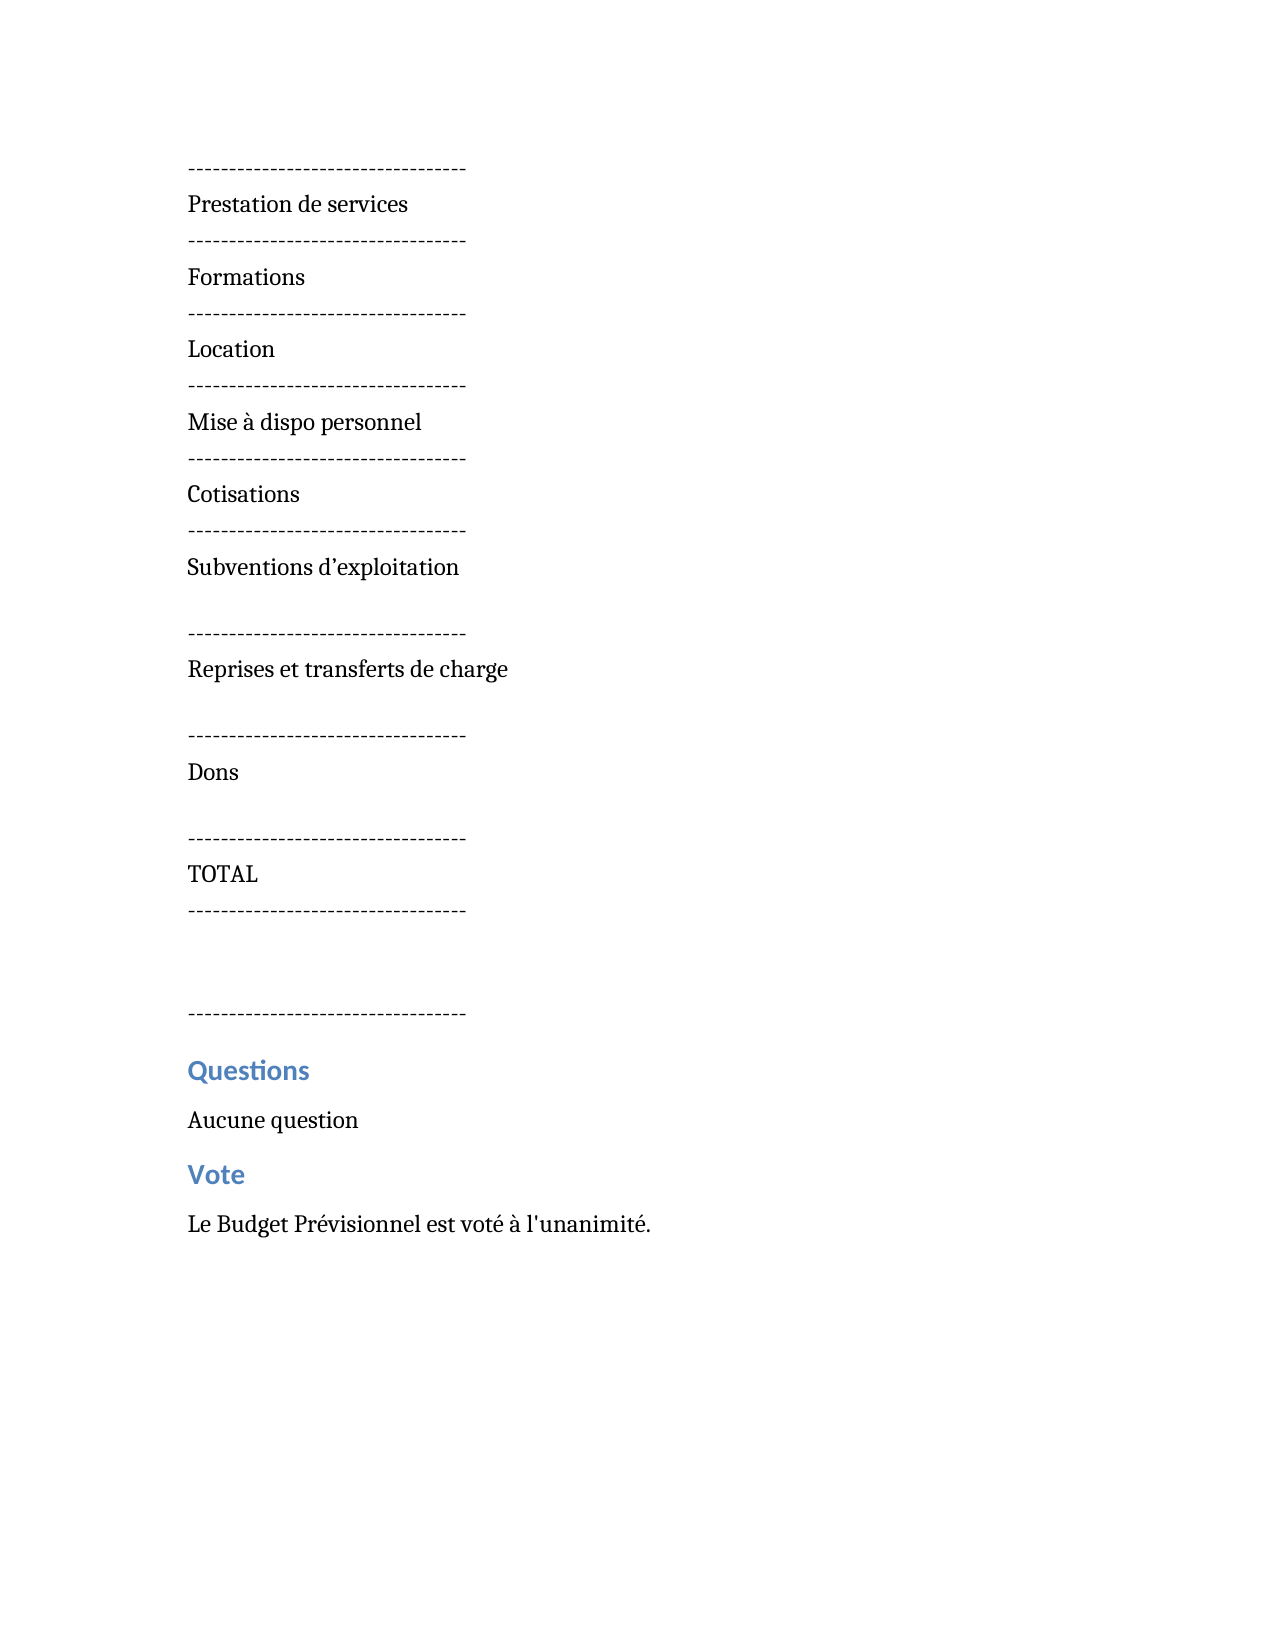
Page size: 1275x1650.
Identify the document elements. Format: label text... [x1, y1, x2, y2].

table_cell ---------------------------------- [176, 150, 1275, 186]
table_cell ---------------------------------- [176, 893, 1275, 929]
table_cell Dons [176, 754, 1275, 820]
table_cell TOTAL [176, 856, 1275, 892]
table_cell Reprises et transferts de charge [176, 651, 1275, 717]
table_cell [176, 929, 1275, 995]
table_cell Formations [176, 259, 1275, 295]
table_cell ---------------------------------- [176, 820, 1275, 856]
table_cell ---------------------------------- [176, 368, 1275, 404]
table_cell ---------------------------------- [176, 995, 1275, 1031]
table_cell ---------------------------------- [176, 718, 1275, 754]
text Le Budget Prévisionnel est voté à l'unanimité. [187, 1210, 1087, 1239]
table_cell Location [176, 331, 1275, 367]
table_cell ---------------------------------- [176, 513, 1275, 549]
subtitle Vote [187, 1156, 1087, 1192]
table_cell Subventions d’exploitation [176, 549, 1275, 615]
subtitle Questions [187, 1052, 1087, 1088]
table_cell ---------------------------------- [176, 615, 1275, 651]
table_cell ---------------------------------- [176, 295, 1275, 331]
table_cell ---------------------------------- [176, 440, 1275, 476]
table_cell Cotisations [176, 476, 1275, 512]
text Aucune question [187, 1106, 1087, 1135]
table_cell Mise à dispo personnel [176, 404, 1275, 440]
table_cell ---------------------------------- [176, 223, 1275, 259]
table_cell Prestation de services [176, 186, 1275, 222]
